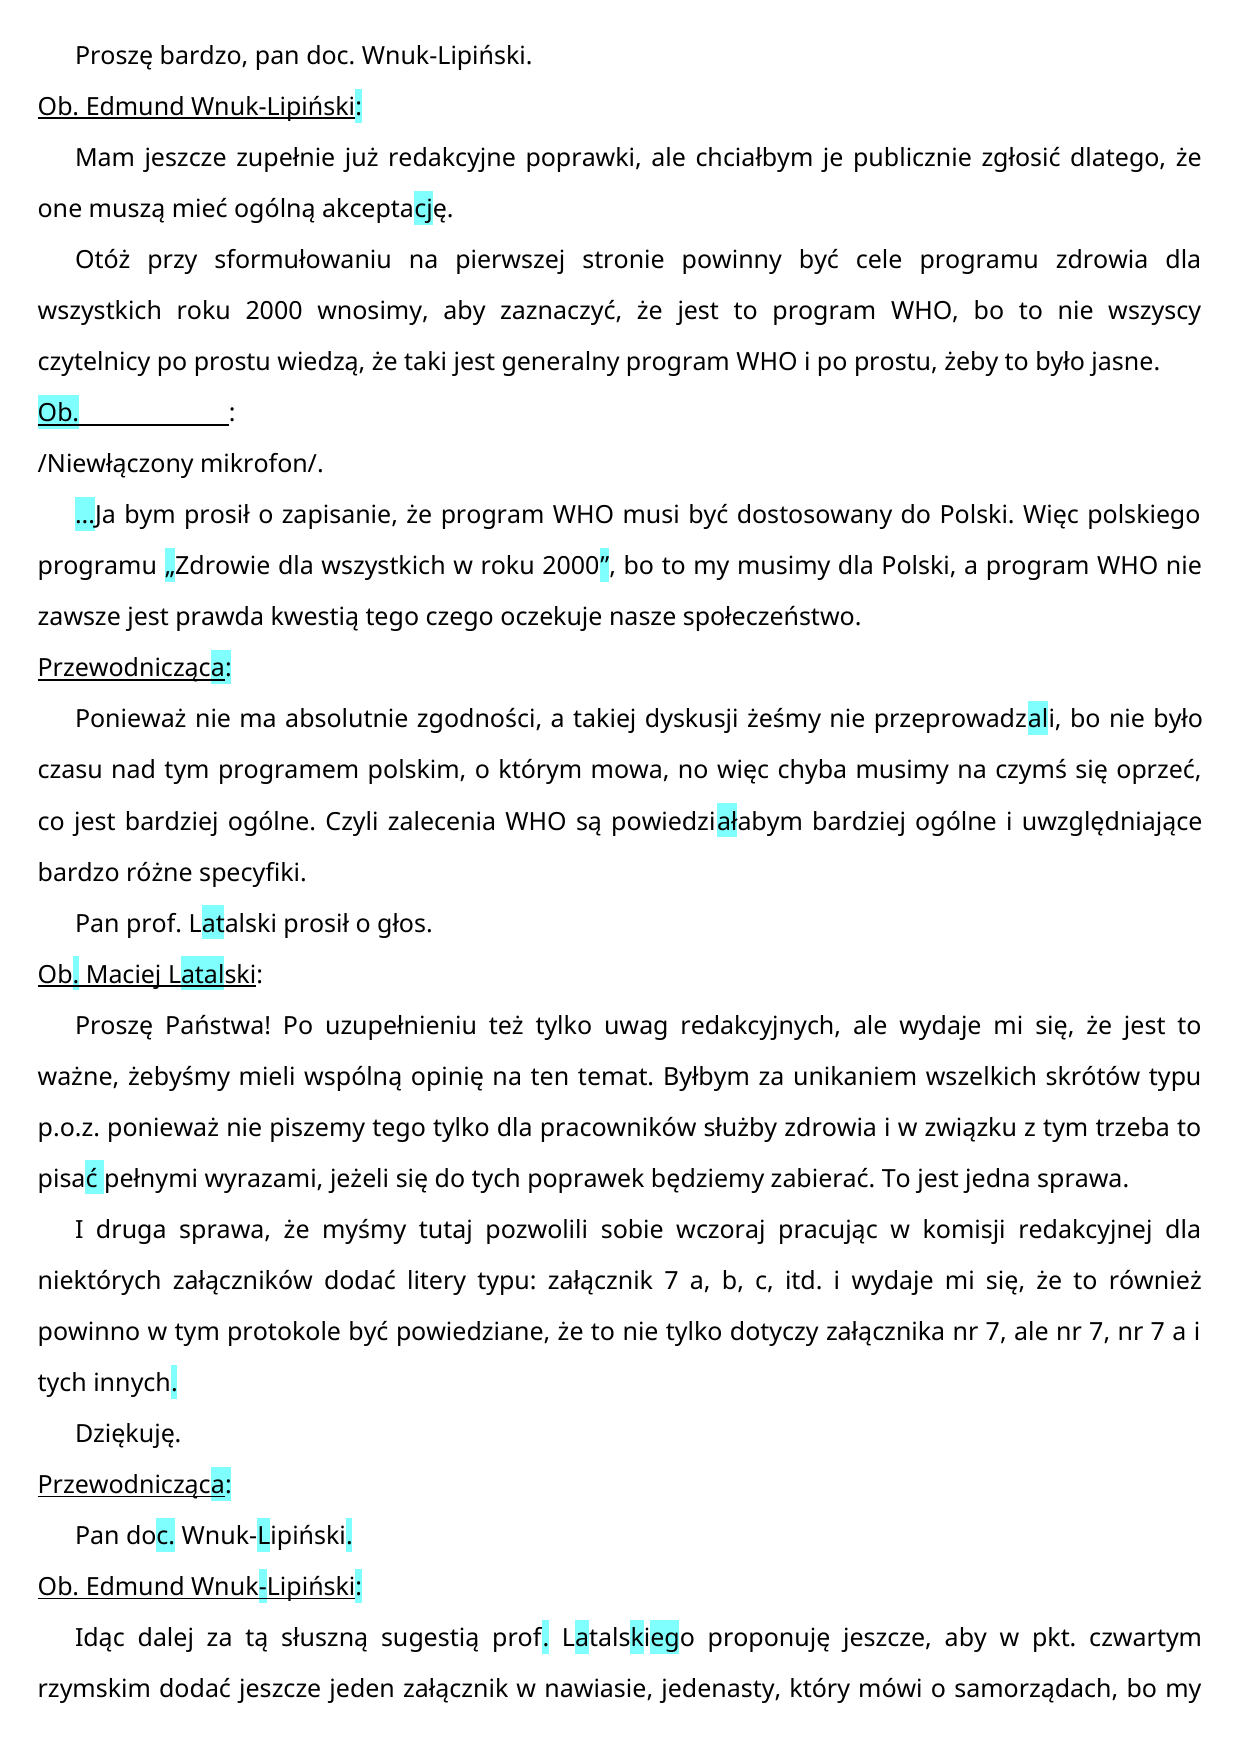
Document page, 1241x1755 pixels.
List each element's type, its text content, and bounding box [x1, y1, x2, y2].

text Przewodnicząca: [37, 1467, 1203, 1501]
text Ob. Edmund Wnuk-Lipiński: [37, 88, 1203, 123]
text ...Ja bym prosił o zapisanie, że program WHO musi być dostosowany do Polski. Więc polskiego programu „Zdrowie dla wszystkich w roku 2000”, bo to my musimy dla Polski, a program WHO nie zawsze jest prawda kwestią tego czego oczekuje nasze społeczeństwo. [37, 497, 1203, 633]
text Mam jeszcze zupełnie już redakcyjne poprawki, ale chciałbym je publicznie zgłosić dlatego, że one muszą mieć ogólną akceptację. [37, 139, 1203, 225]
text I druga sprawa, że myśmy tutaj pozwolili sobie wczoraj pracując w komisji redakcyjnej dla niektórych załączników dodać litery typu: załącznik 7 a, b, c, itd. i wydaje mi się, że to również powinno w tym protokole być powiedziane, że to nie tylko dotyczy załącznika nr 7, ale nr 7, nr 7 a i tych innych. [37, 1211, 1203, 1399]
text Pan prof. Latalski prosił o głos. [37, 905, 1203, 939]
text Otóż przy sformułowaniu na pierwszej stronie powinny być cele programu zdrowia dla wszystkich roku 2000 wnosimy, aby zaznaczyć, że jest to program WHO, bo to nie wszyscy czytelnicy po prostu wiedzą, że taki jest generalny program WHO i po prostu, żeby to było jasne. [37, 242, 1203, 378]
text Ob. Edmund Wnuk-Lipiński: [37, 1569, 1203, 1603]
text Idąc dalej za tą słuszną sugestią prof. Latalskiego proponuję jeszcze, aby w pkt. czwartym rzymskim dodać jeszcze jeden załącznik w nawiasie, jedenasty, który mówi o samorządach, bo my [37, 1620, 1203, 1705]
text Proszę bardzo, pan doc. Wnuk-Lipiński. [37, 37, 1203, 72]
text Pan doc. Wnuk-Lipiński. [37, 1518, 1203, 1552]
text Dziękuję. [37, 1416, 1203, 1450]
text Proszę Państwa! Po uzupełnieniu też tylko uwag redakcyjnych, ale wydaje mi się, że jest to ważne, żebyśmy mieli wspólną opinię na ten temat. Byłbym za unikaniem wszelkich skrótów typu p.o.z. ponieważ nie piszemy tego tylko dla pracowników służby zdrowia i w związku z tym trzeba to pisać pełnymi wyrazami, jeżeli się do tych poprawek będziemy zabierać. To jest jedna sprawa. [37, 1007, 1203, 1194]
text Przewodnicząca: [37, 650, 1203, 684]
text Ob. Maciej Latalski: [37, 956, 1203, 990]
text /Niewłączony mikrofon/. [37, 446, 1203, 480]
text Ob. : [37, 395, 1203, 429]
text Ponieważ nie ma absolutnie zgodności, a takiej dyskusji żeśmy nie przeprowadzali, bo nie było czasu nad tym programem polskim, o którym mowa, no więc chyba musimy na czymś się oprzeć, co jest bardziej ogólne. Czyli zalecenia WHO są powiedziałabym bardziej ogólne i uwzględniające bardzo różne specyfiki. [37, 701, 1203, 888]
